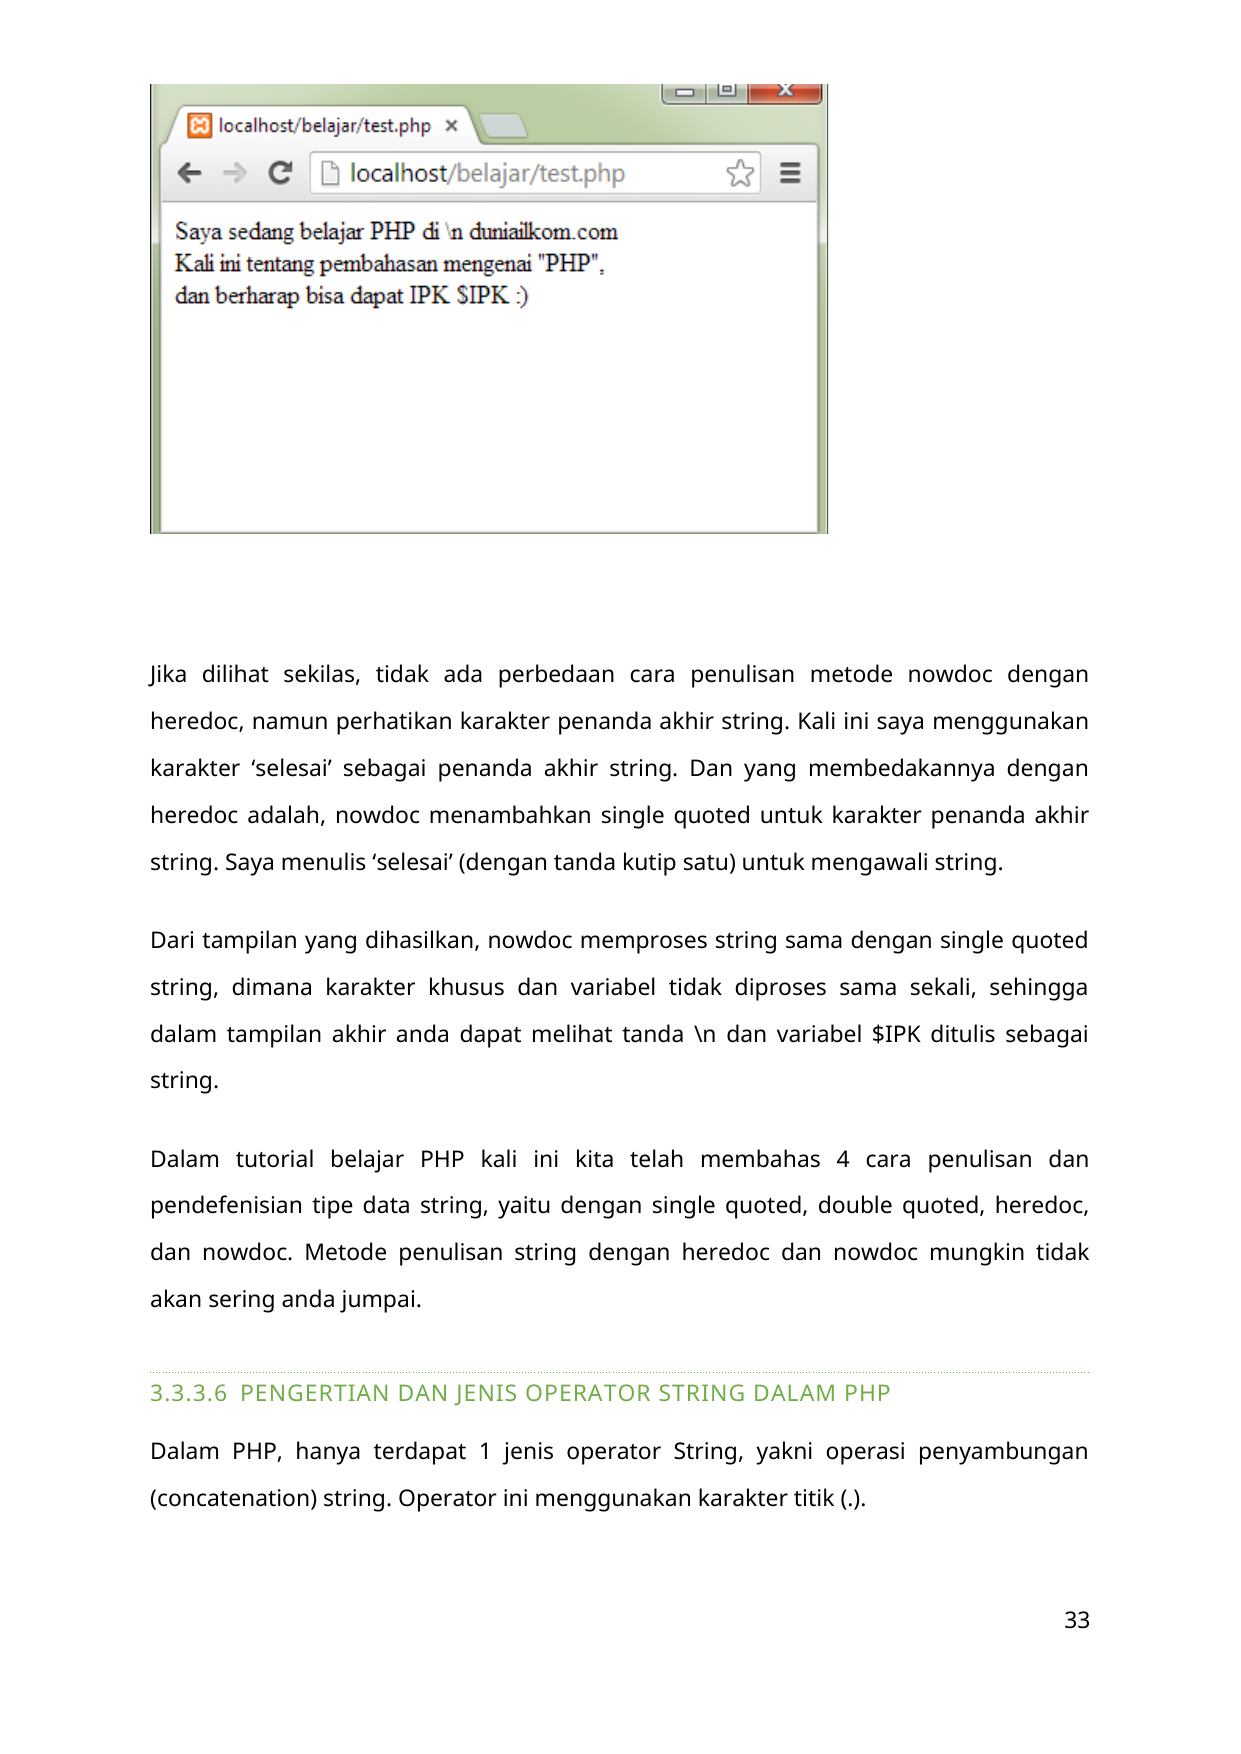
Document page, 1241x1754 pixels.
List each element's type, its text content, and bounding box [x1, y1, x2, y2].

text Dalam tutorial belajar PHP kali ini kita telah membahas 4 cara penulisan dan pendefenisian tipe data string, yaitu dengan single quoted, double quoted, heredoc, dan nowdoc. Metode penulisan string dengan heredoc dan nowdoc mungkin tidak akan sering anda jumpai. [150, 1142, 1090, 1314]
text Dalam PHP, hanya terdapat 1 jenis operator String, yakni operasi penyambungan (concatenation) string. Operator ini menggunakan karakter titik (.). [150, 1435, 1090, 1513]
subtitle Pengertian dan Jenis Operator String dalam PHP [150, 1372, 1090, 1409]
picture [150, 84, 829, 534]
text Jika dilihat sekilas, tidak ada perbedaan cara penulisan metode nowdoc dengan heredoc, namun perhatikan karakter penanda akhir string. Kali ini saya menggunakan karakter ‘selesai’ sebagai penanda akhir string. Dan yang membedakannya dengan heredoc adalah, nowdoc menambahkan single quoted untuk karakter penanda akhir string. Saya menulis ‘selesai’ (dengan tanda kutip satu) untuk mengawali string. [150, 658, 1090, 877]
text Dari tampilan yang dihasilkan, nowdoc memproses string sama dengan single quoted string, dimana karakter khusus dan variabel tidak diproses sama sekali, sehingga dalam tampilan akhir anda dapat melihat tanda \n dan variabel $IPK ditulis sebagai string. [150, 924, 1090, 1096]
